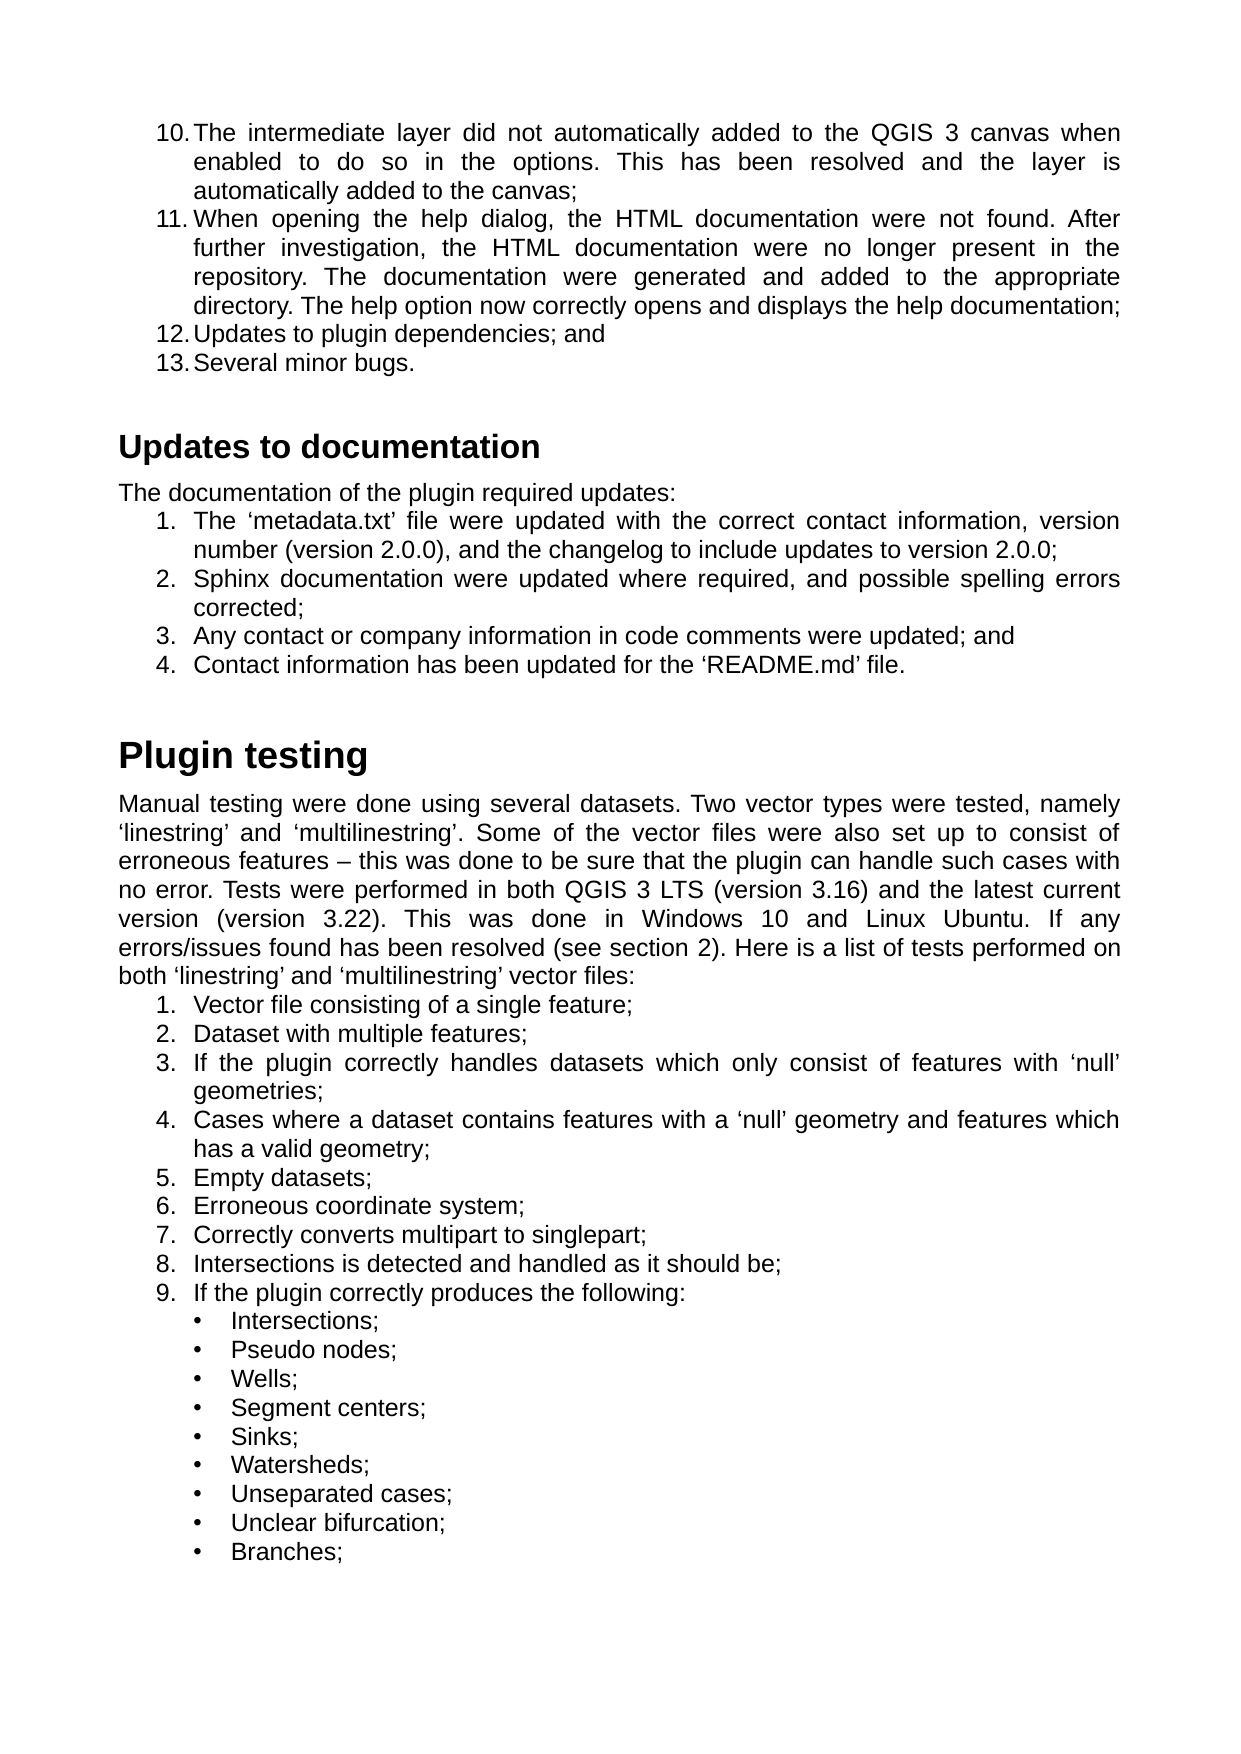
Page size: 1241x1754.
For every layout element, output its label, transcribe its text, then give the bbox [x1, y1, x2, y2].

list Pseudo nodes; [193, 1335, 1122, 1364]
list Intersections is detected and handled as it should be; [156, 1249, 1122, 1277]
list Cases where a dataset contains features with a ‘null’ geometry and features which has a valid geometry; [156, 1105, 1122, 1162]
list Any contact or company information in code comments were updated; and [156, 621, 1122, 650]
list Several minor bugs. [156, 348, 1122, 377]
list Vector file consisting of a single feature; [156, 990, 1122, 1019]
list Sinks; [193, 1422, 1122, 1451]
list The ‘metadata.txt’ file were updated with the correct contact information, version number (version 2.0.0), and the changelog to include updates to version 2.0.0; [156, 506, 1122, 564]
list The intermediate layer did not automatically added to the QGIS 3 canvas when enabled to do so in the options. This has been resolved and the layer is automatically added to the canvas; [156, 118, 1122, 204]
list If the plugin correctly handles datasets which only consist of features with ‘null’ geometries; [156, 1047, 1122, 1105]
list If the plugin correctly produces the following: [156, 1277, 1122, 1306]
subtitle Plugin testing [118, 733, 1122, 776]
text The documentation of the plugin required updates: [118, 478, 1122, 506]
list Watersheds; [193, 1451, 1122, 1479]
list Wells; [193, 1364, 1122, 1393]
list Intersections; [193, 1306, 1122, 1335]
list Segment centers; [193, 1393, 1122, 1422]
list Unseparated cases; [193, 1479, 1122, 1508]
subtitle Updates to documentation [118, 426, 1122, 465]
list Branches; [193, 1537, 1122, 1566]
list Unclear bifurcation; [193, 1508, 1122, 1537]
list Erroneous coordinate system; [156, 1191, 1122, 1220]
list Contact information has been updated for the ‘README.md’ file. [156, 650, 1122, 679]
list Correctly converts multipart to singlepart; [156, 1220, 1122, 1249]
list Empty datasets; [156, 1162, 1122, 1191]
list Sphinx documentation were updated where required, and possible spelling errors corrected; [156, 564, 1122, 621]
text Manual testing were done using several datasets. Two vector types were tested, namely ‘linestring’ and ‘multilinestring’. Some of the vector files were also set up to consist of erroneous features – this was done to be sure that the plugin can handle such cases with no error. Tests were performed in both QGIS 3 LTS (version 3.16) and the latest current version (version 3.22). This was done in Windows 10 and Linux Ubuntu. If any errors/issues found has been resolved (see section 2). Here is a list of tests performed on both ‘linestring’ and ‘multilinestring’ vector files: [118, 789, 1122, 990]
list Updates to plugin dependencies; and [156, 319, 1122, 348]
list Dataset with multiple features; [156, 1019, 1122, 1047]
list When opening the help dialog, the HTML documentation were not found. After further investigation, the HTML documentation were no longer present in the repository. The documentation were generated and added to the appropriate directory. The help option now correctly opens and displays the help documentation; [156, 204, 1122, 319]
